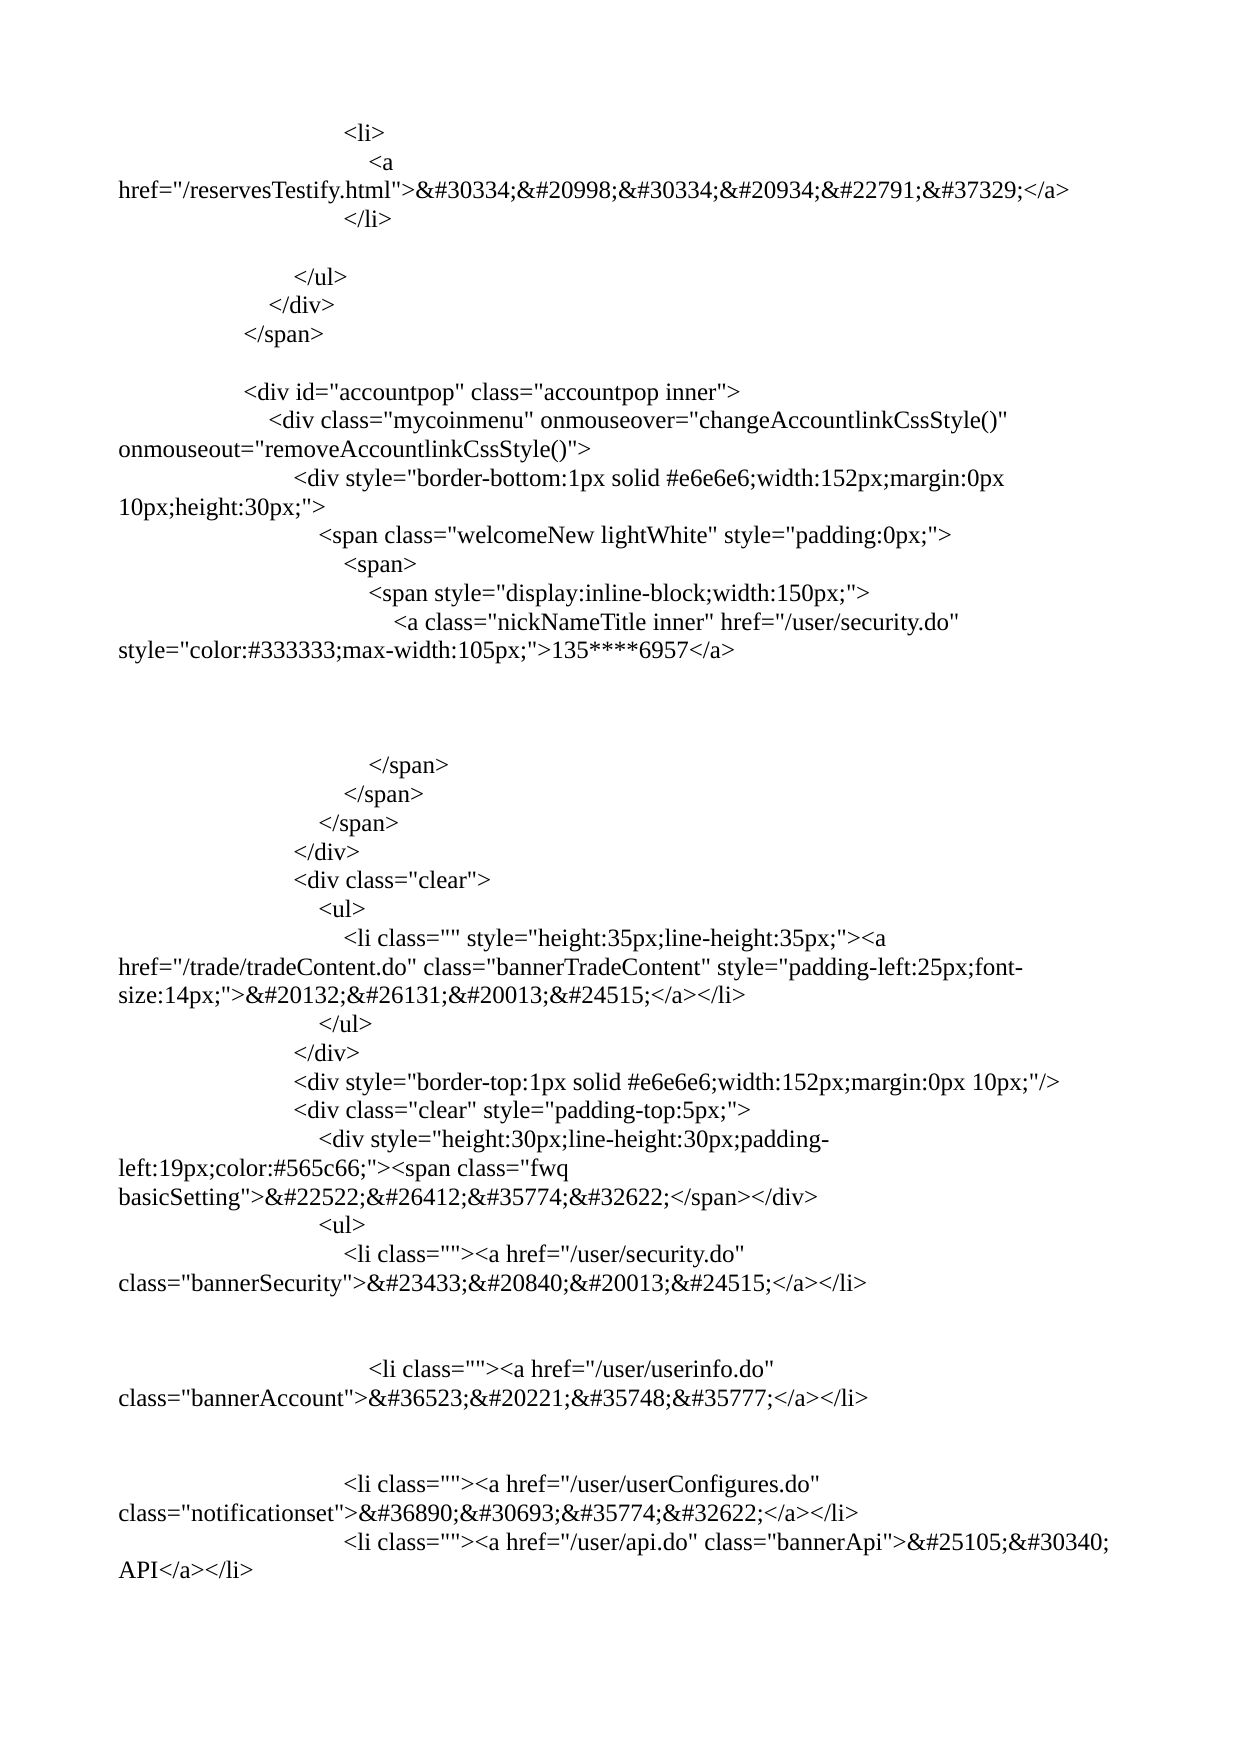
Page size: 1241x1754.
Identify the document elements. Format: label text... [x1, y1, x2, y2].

text <div class="clear"> [118, 866, 1122, 894]
text </div> [118, 1038, 1122, 1067]
text <li class=""><a href="/user/security.do" class="bannerSecurity">&#23433;&#20840;&#20013;&#24515;</a></li> [118, 1239, 1122, 1297]
text <a href="/reservesTestify.html">&#30334;&#20998;&#30334;&#20934;&#22791;&#37329;</a> [118, 147, 1122, 204]
text </span> [118, 319, 1122, 348]
text </ul> [118, 1009, 1122, 1038]
text </li> [118, 204, 1122, 233]
text </span> [118, 751, 1122, 779]
text </span> [118, 779, 1122, 808]
text </div> [118, 291, 1122, 319]
text <li class=""><a href="/user/userConfigures.do" class="notificationset">&#36890;&#30693;&#35774;&#32622;</a></li> [118, 1469, 1122, 1527]
text <div style="height:30px;line-height:30px;padding-left:19px;color:#565c66;"><span class="fwq basicSetting">&#22522;&#26412;&#35774;&#32622;</span></div> [118, 1124, 1122, 1211]
text <ul> [118, 894, 1122, 923]
text <span style="display:inline-block;width:150px;"> [118, 578, 1122, 607]
text <div style="border-bottom:1px solid #e6e6e6;width:152px;margin:0px 10px;height:30px;"> [118, 463, 1122, 521]
text </ul> [118, 262, 1122, 291]
text <div class="mycoinmenu" onmouseover="changeAccountlinkCssStyle()" onmouseout="removeAccountlinkCssStyle()"> [118, 406, 1122, 463]
text <li class=""><a href="/user/api.do" class="bannerApi">&#25105;&#30340; API</a></li> [118, 1527, 1122, 1584]
text </span> [118, 808, 1122, 837]
text <ul> [118, 1211, 1122, 1239]
text </div> [118, 837, 1122, 866]
text <div id="accountpop" class="accountpop inner"> [118, 377, 1122, 406]
text <li> [118, 118, 1122, 147]
text <li class="" style="height:35px;line-height:35px;"><a href="/trade/tradeContent.do" class="bannerTradeContent" style="padding-left:25px;font-size:14px;">&#20132;&#26131;&#20013;&#24515;</a></li> [118, 923, 1122, 1009]
text <div style="border-top:1px solid #e6e6e6;width:152px;margin:0px 10px;"/> [118, 1067, 1122, 1096]
text <span> [118, 549, 1122, 578]
text <li class=""><a href="/user/userinfo.do" class="bannerAccount">&#36523;&#20221;&#35748;&#35777;</a></li> [118, 1354, 1122, 1412]
text <a class="nickNameTitle inner" href="/user/security.do" style="color:#333333;max-width:105px;">135****6957</a> [118, 607, 1122, 664]
text <span class="welcomeNew lightWhite" style="padding:0px;"> [118, 521, 1122, 549]
text <div class="clear" style="padding-top:5px;"> [118, 1096, 1122, 1124]
